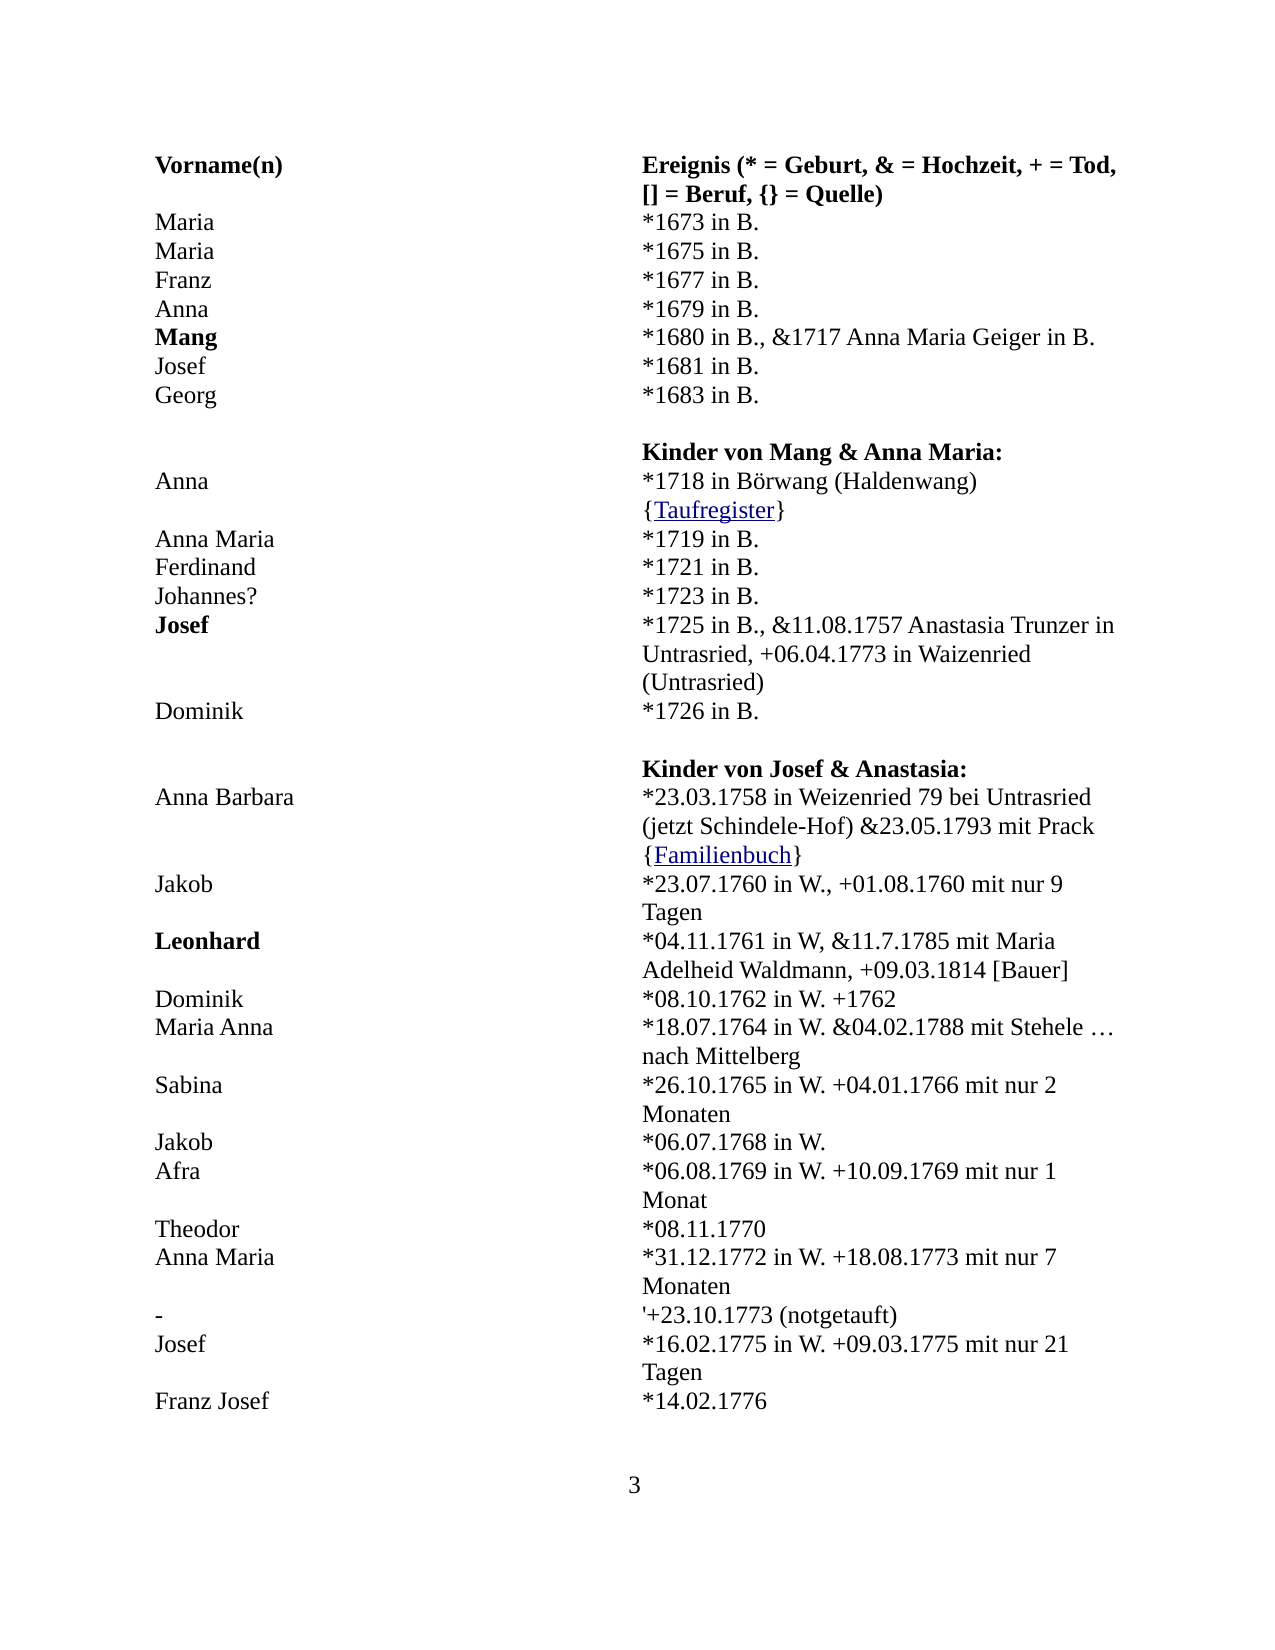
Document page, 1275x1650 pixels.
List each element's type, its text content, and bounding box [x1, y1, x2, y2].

table_cell Dominik [150, 984, 637, 1012]
table_cell [150, 409, 637, 437]
table_cell *1721 in B. [638, 553, 1125, 581]
table_header Vorname(n) [150, 150, 637, 207]
table_cell Maria [150, 236, 637, 265]
table_cell Jakob [150, 869, 637, 926]
table_cell *1725 in B., &11.08.1757 Anastasia Trunzer in Untrasried, +06.04.1773 in Waizenried (Untrasried) [638, 610, 1125, 696]
table_cell Maria Anna [150, 1013, 637, 1070]
table_cell Johannes? [150, 581, 637, 610]
table_cell Ferdinand [150, 553, 637, 581]
table_cell [150, 438, 637, 466]
table_cell [150, 725, 637, 754]
table_cell [150, 754, 637, 782]
table_cell Theodor [150, 1214, 637, 1242]
table_cell *04.11.1761 in W, &11.7.1785 mit Maria Adelheid Waldmann, +09.03.1814 [Bauer] [638, 926, 1125, 984]
table_cell - [150, 1300, 637, 1329]
table_cell Franz [150, 265, 637, 294]
table_header Ereignis (* = Geburt, & = Hochzeit, + = Tod, [] = Beruf, {} = Quelle) [638, 150, 1125, 207]
table_cell *31.12.1772 in W. +18.08.1773 mit nur 7 Monaten [638, 1243, 1125, 1300]
table_cell *1726 in B. [638, 696, 1125, 725]
table_cell *1723 in B. [638, 581, 1125, 610]
table_cell *1719 in B. [638, 524, 1125, 552]
table_cell *1683 in B. [638, 380, 1125, 409]
table_cell [638, 409, 1125, 437]
table_cell *16.02.1775 in W. +09.03.1775 mit nur 21 Tagen [638, 1329, 1125, 1386]
table_cell *06.07.1768 in W. [638, 1128, 1125, 1156]
table_cell *14.02.1776 [638, 1386, 1125, 1415]
table_cell *18.07.1764 in W. &04.02.1788 mit Stehele … nach Mittelberg [638, 1013, 1125, 1070]
table_cell Anna [150, 294, 637, 322]
table_cell Anna Maria [150, 1243, 637, 1300]
table_cell Maria [150, 208, 637, 236]
table_cell Josef [150, 610, 637, 696]
table_cell Anna [150, 466, 637, 524]
table_cell *1681 in B. [638, 351, 1125, 380]
table_cell Dominik [150, 696, 637, 725]
table_cell Josef [150, 351, 637, 380]
table_cell *1673 in B. [638, 208, 1125, 236]
table_cell Franz Josef [150, 1386, 637, 1415]
table_cell *23.03.1758 in Weizenried 79 bei Untrasried (jetzt Schindele-Hof) &23.05.1793 mit Prack {Familienbuch} [638, 783, 1125, 869]
table_cell *1680 in B., &1717 Anna Maria Geiger in B. [638, 323, 1125, 351]
table_cell Georg [150, 380, 637, 409]
table_cell Kinder von Mang & Anna Maria: [638, 438, 1125, 466]
table_cell *06.08.1769 in W. +10.09.1769 mit nur 1 Monat [638, 1156, 1125, 1214]
table_cell Sabina [150, 1070, 637, 1127]
table_cell Josef [150, 1329, 637, 1386]
table_cell *08.10.1762 in W. +1762 [638, 984, 1125, 1012]
table_cell Leonhard [150, 926, 637, 984]
table_cell Kinder von Josef & Anastasia: [638, 754, 1125, 782]
table_cell Mang [150, 323, 637, 351]
table_cell *1675 in B. [638, 236, 1125, 265]
table_cell *1718 in Börwang (Haldenwang) {Taufregister} [638, 466, 1125, 524]
table_cell Anna Barbara [150, 783, 637, 869]
table_cell *1677 in B. [638, 265, 1125, 294]
table_cell *23.07.1760 in W., +01.08.1760 mit nur 9 Tagen [638, 869, 1125, 926]
table_cell [638, 725, 1125, 754]
table_cell *08.11.1770 [638, 1214, 1125, 1242]
table_cell '+23.10.1773 (notgetauft) [638, 1300, 1125, 1329]
table_cell Afra [150, 1156, 637, 1214]
table_cell Anna Maria [150, 524, 637, 552]
table_cell *26.10.1765 in W. +04.01.1766 mit nur 2 Monaten [638, 1070, 1125, 1127]
table_cell *1679 in B. [638, 294, 1125, 322]
table_cell Jakob [150, 1128, 637, 1156]
